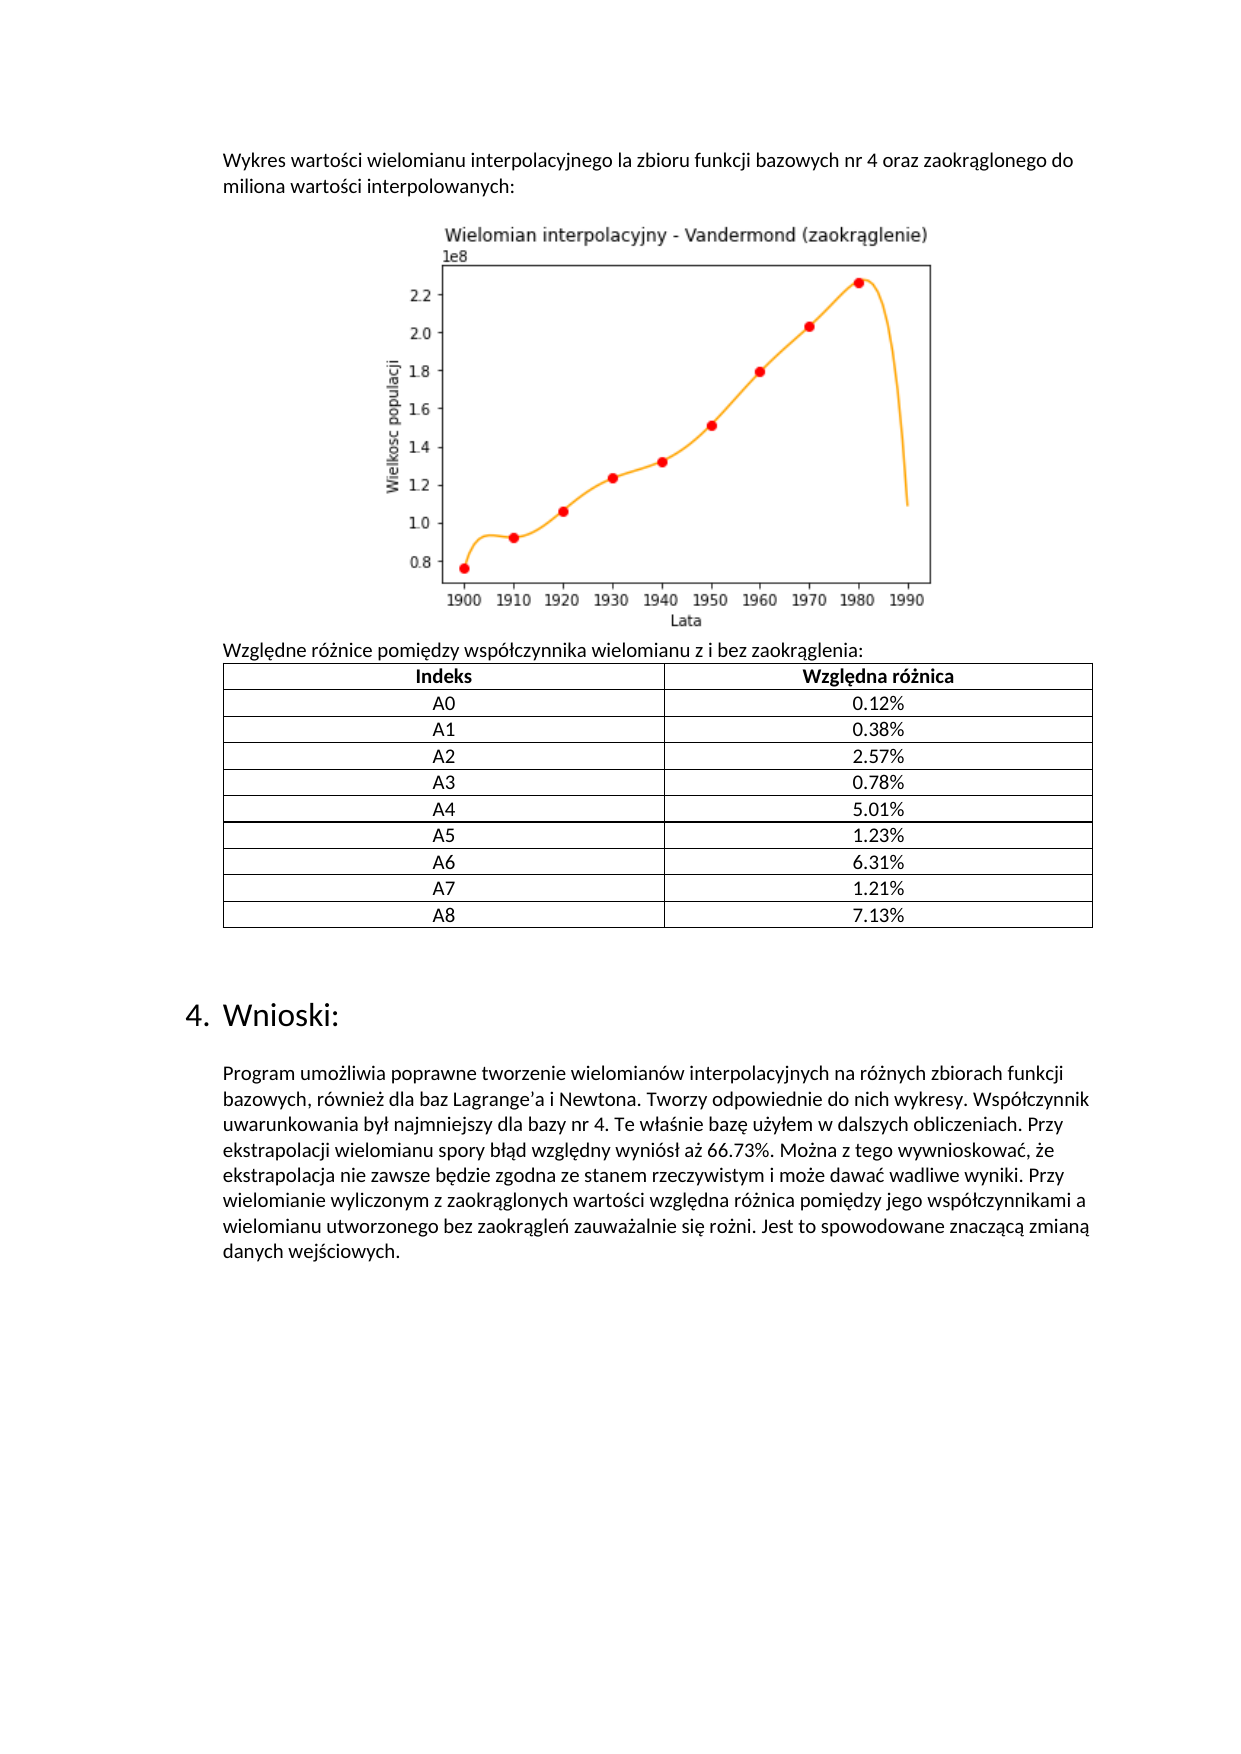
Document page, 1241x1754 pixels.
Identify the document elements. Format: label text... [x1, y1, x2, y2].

list Wnioski: [185, 994, 1093, 1035]
table_cell A5 [224, 823, 664, 848]
table_cell A3 [224, 770, 664, 795]
table_cell A0 [224, 690, 664, 716]
table_cell 7.13% [665, 902, 1092, 927]
table_cell 1.23% [665, 823, 1092, 848]
table_cell A1 [224, 717, 664, 742]
list Wykres wartości wielomianu interpolacyjnego la zbioru funkcji bazowych nr 4 oraz zaokrąglonego do miliona wartości interpolowanych: [223, 148, 1093, 198]
table_cell 2.57% [665, 743, 1092, 768]
table_cell 6.31% [665, 849, 1092, 874]
table_cell A7 [224, 875, 664, 901]
table_header Indeks [224, 664, 664, 689]
table_cell 5.01% [665, 796, 1092, 821]
picture [378, 217, 939, 638]
table_cell 0.38% [665, 717, 1092, 742]
table_cell A4 [224, 796, 664, 821]
table_cell 1.21% [665, 875, 1092, 901]
list Względne różnice pomiędzy współczynnika wielomianu z i bez zaokrąglenia: [223, 198, 1093, 663]
table_cell A2 [224, 743, 664, 768]
list Program umożliwia poprawne tworzenie wielomianów interpolacyjnych na różnych zbiorach funkcji bazowych, również dla baz Lagrange’a i Newtona. Tworzy odpowiednie do nich wykresy. Współczynnik uwarunkowania był najmniejszy dla bazy nr 4. Te właśnie bazę użyłem w dalszych obliczeniach. Przy ekstrapolacji wielomianu spory błąd względny wyniósł aż 66.73%. Można z tego wywnioskować, że ekstrapolacja nie zawsze będzie zgodna ze stanem rzeczywistym i może dawać wadliwe wyniki. Przy wielomianie wyliczonym z zaokrąglonych wartości względna różnica pomiędzy jego współczynnikami a wielomianu utworzonego bez zaokrągleń zauważalnie się rożni. Jest to spowodowane znaczącą zmianą danych wejściowych. [223, 1061, 1093, 1264]
table_cell 0.78% [665, 770, 1092, 795]
table_cell 0.12% [665, 690, 1092, 716]
table_cell A6 [224, 849, 664, 874]
table_cell A8 [224, 902, 664, 927]
table_header Względna różnica [665, 664, 1092, 689]
